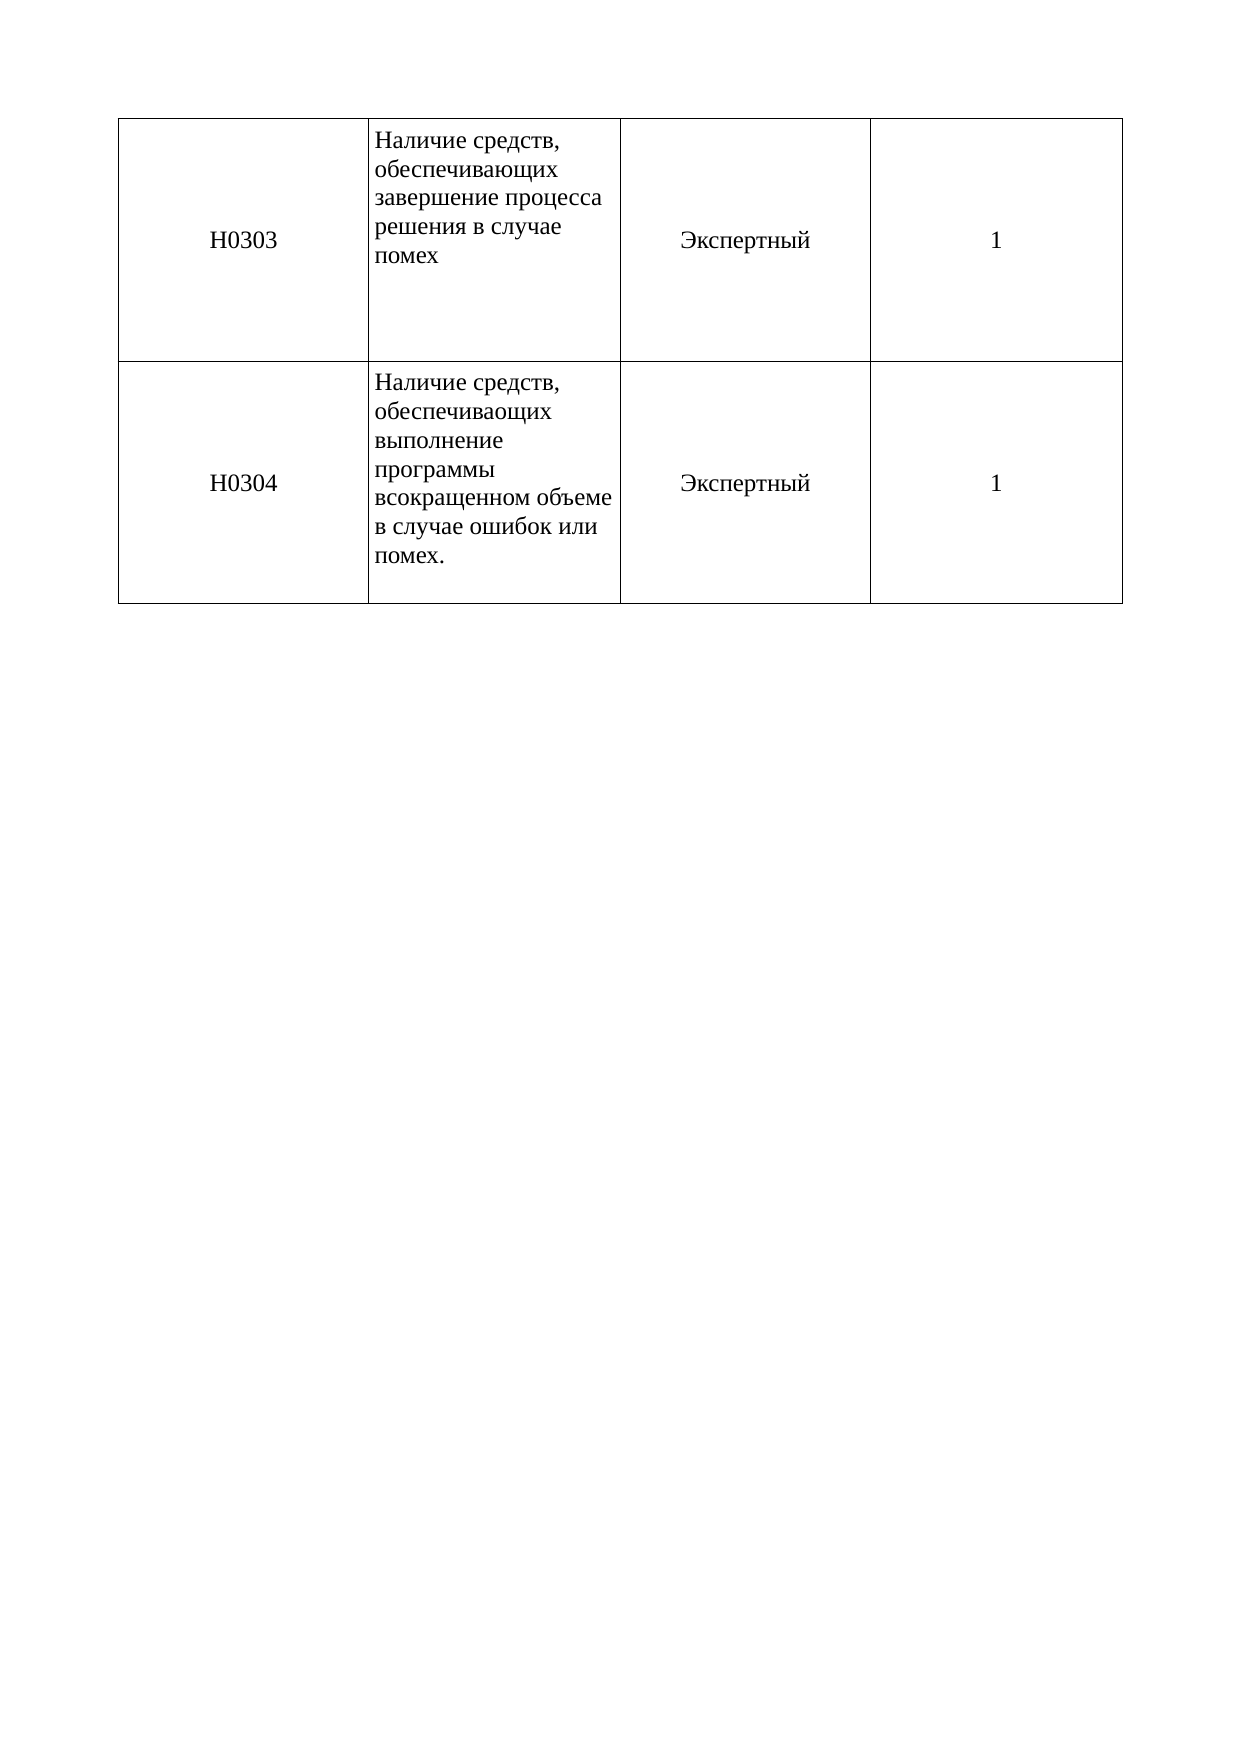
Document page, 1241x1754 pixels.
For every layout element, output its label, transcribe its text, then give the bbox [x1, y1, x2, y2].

table_cell H0304 [119, 362, 368, 603]
table_cell H0303 [119, 119, 368, 361]
table_cell Экспертный [621, 362, 870, 603]
table_cell 1 [871, 362, 1122, 603]
table_cell Наличие средств, обеспечиваощих выполнение программы всокращенном объеме в случае ошибок или помех. [369, 362, 620, 603]
table_cell Наличие средств, обеспечивающих завершение процесса решения в случае помех [369, 119, 620, 361]
table_cell 1 [871, 119, 1122, 361]
table_cell Экспертный [621, 119, 870, 361]
